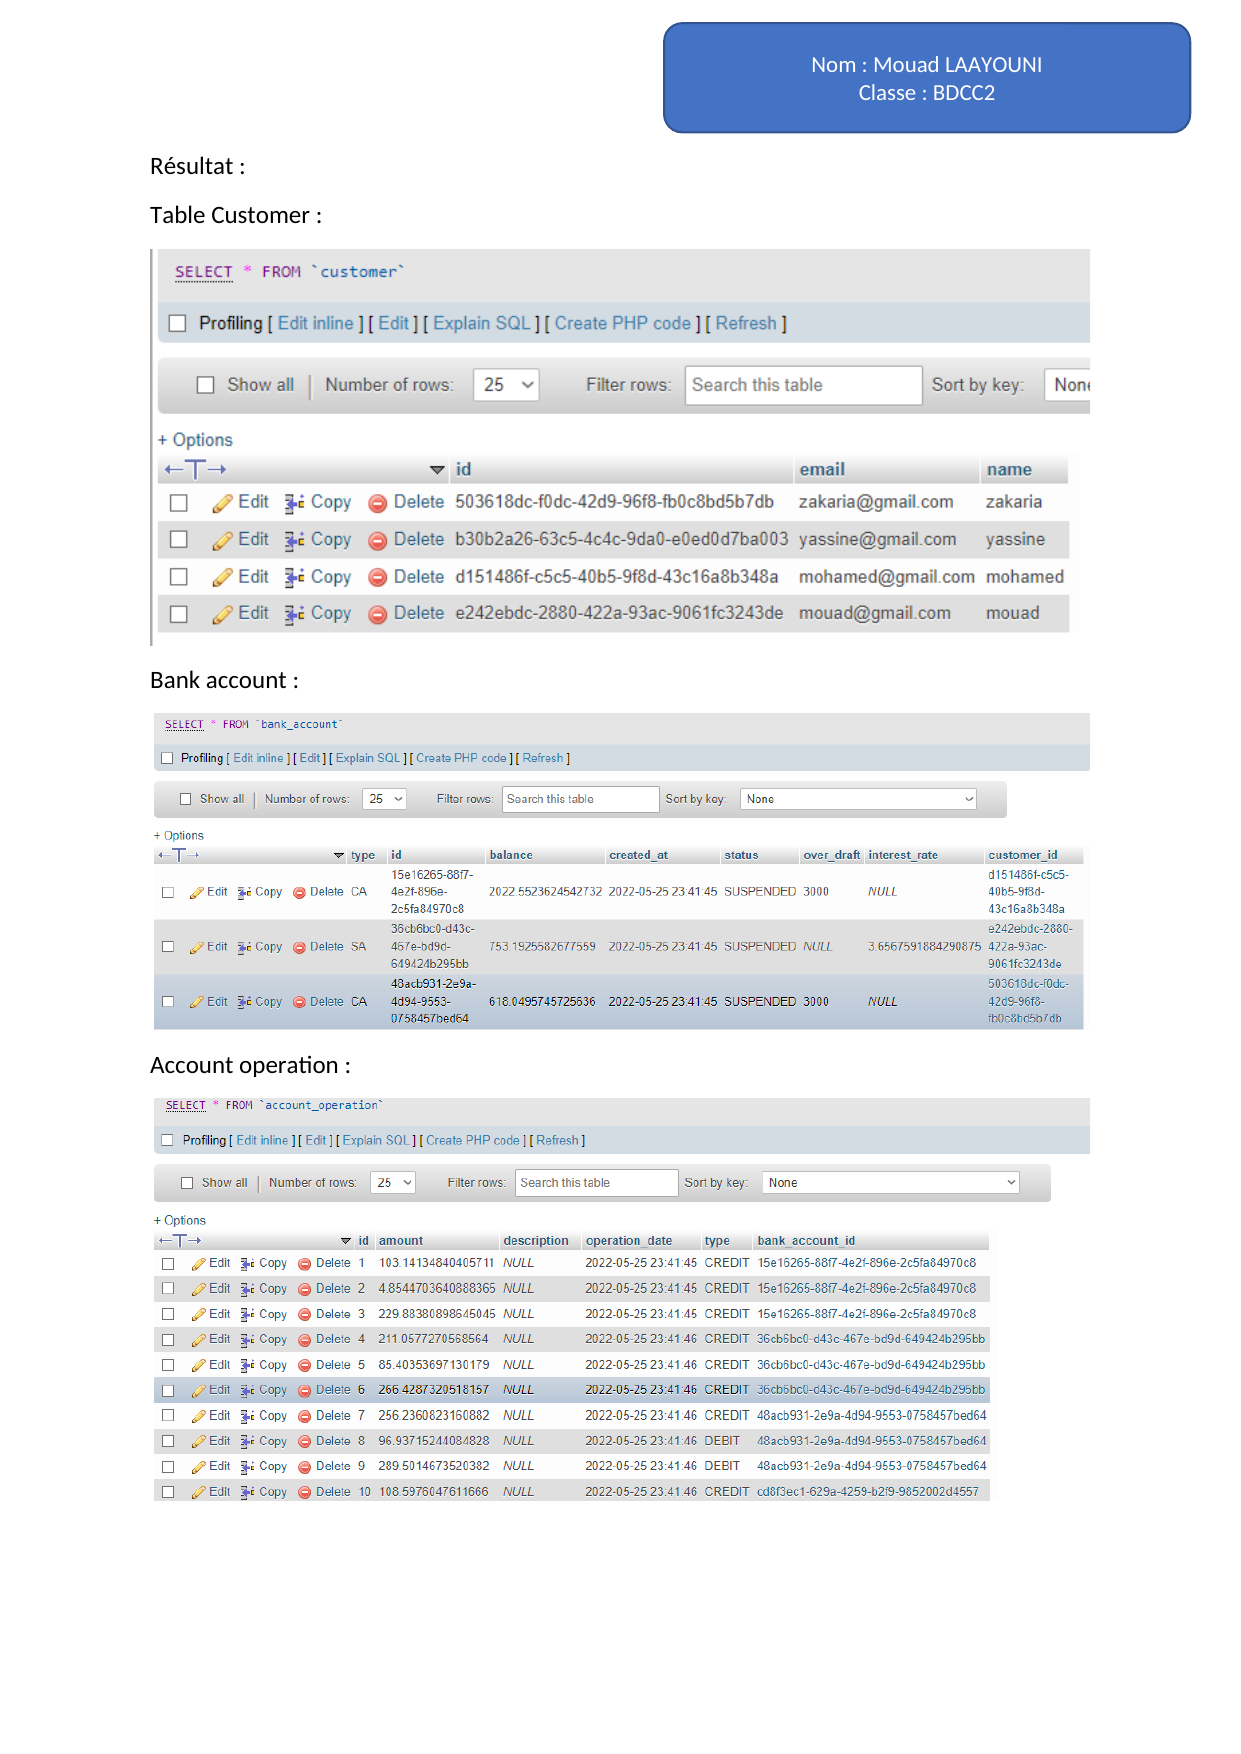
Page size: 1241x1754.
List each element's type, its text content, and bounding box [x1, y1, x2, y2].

picture [150, 1098, 1091, 1501]
text Table Customer : [150, 199, 1090, 230]
text Account operation : [150, 1049, 1090, 1079]
picture [150, 713, 1091, 1030]
picture [150, 249, 1091, 646]
text Bank account : [150, 664, 1090, 695]
text Résultat : [150, 150, 1090, 181]
